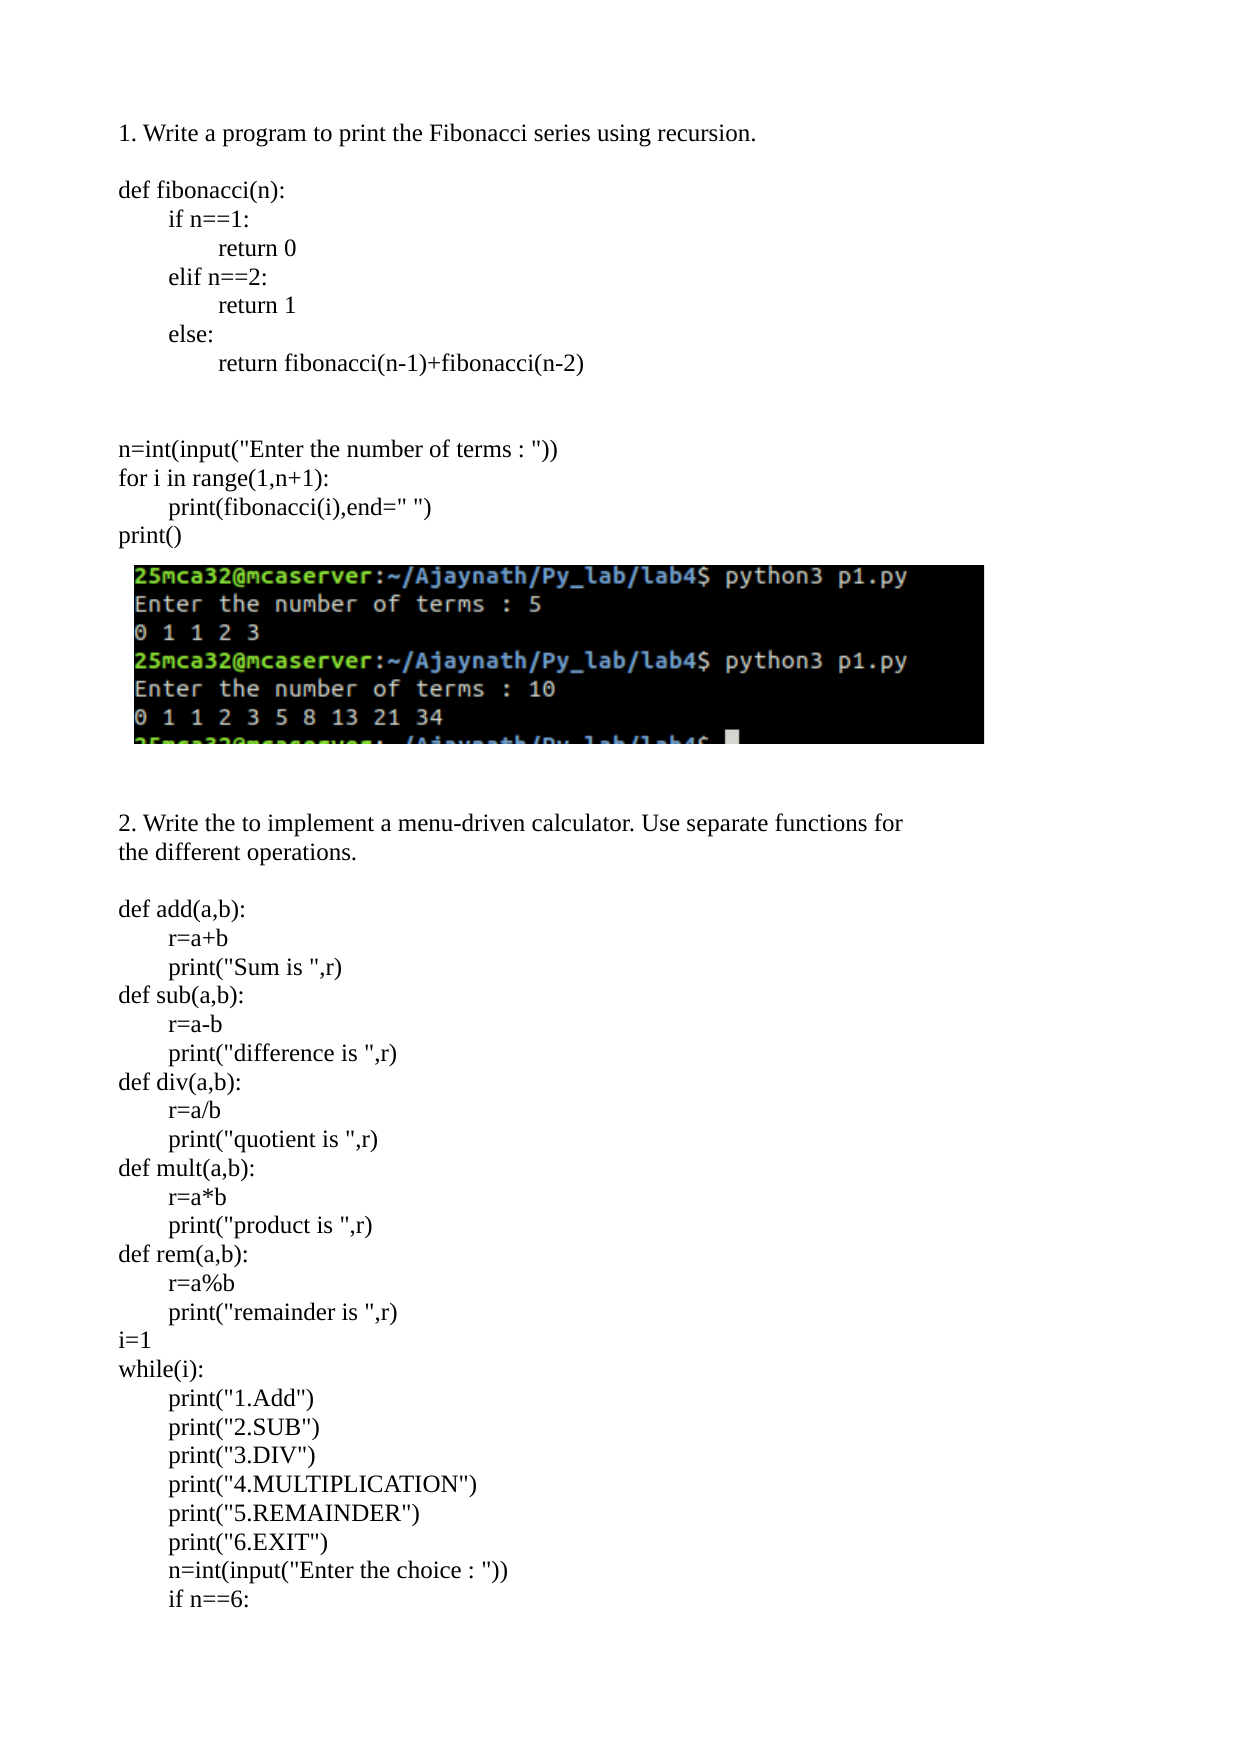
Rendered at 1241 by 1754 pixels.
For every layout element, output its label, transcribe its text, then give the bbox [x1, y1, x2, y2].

text the different operations. [118, 837, 1122, 866]
text r=a-b [118, 1009, 1122, 1038]
text n=int(input("Enter the number of terms : ")) [118, 434, 1122, 463]
text print() [118, 521, 1122, 549]
text def fibonacci(n): [118, 176, 1122, 204]
text print("difference is ",r) [118, 1038, 1122, 1067]
text print("remainder is ",r) [118, 1297, 1122, 1326]
text for i in range(1,n+1): [118, 463, 1122, 492]
text if n==6: [118, 1584, 1122, 1613]
text print(fibonacci(i),end=" ") [118, 492, 1122, 521]
text print("4.MULTIPLICATION") [118, 1469, 1122, 1498]
text return fibonacci(n-1)+fibonacci(n-2) [118, 348, 1122, 377]
text elif n==2: [118, 262, 1122, 291]
text print("5.REMAINDER") [118, 1498, 1122, 1527]
text return 0 [118, 233, 1122, 262]
text else: [118, 319, 1122, 348]
text print("6.EXIT") [118, 1527, 1122, 1556]
text def add(a,b): [118, 894, 1122, 923]
text def div(a,b): [118, 1067, 1122, 1096]
text print("1.Add") [118, 1383, 1122, 1412]
text def mult(a,b): [118, 1153, 1122, 1182]
text n=int(input("Enter the choice : ")) [118, 1556, 1122, 1584]
text print("Sum is ",r) [118, 952, 1122, 981]
text def sub(a,b): [118, 981, 1122, 1009]
text def rem(a,b): [118, 1239, 1122, 1268]
text r=a%b [118, 1268, 1122, 1297]
text print("product is ",r) [118, 1211, 1122, 1239]
text while(i): [118, 1354, 1122, 1383]
text 1. Write a program to print the Fibonacci series using recursion. [118, 118, 1122, 147]
text if n==1: [118, 204, 1122, 233]
text print("3.DIV") [118, 1441, 1122, 1469]
text return 1 [118, 291, 1122, 319]
text r=a*b [118, 1182, 1122, 1211]
text r=a/b [118, 1096, 1122, 1124]
text i=1 [118, 1326, 1122, 1354]
text print("2.SUB") [118, 1412, 1122, 1441]
picture [134, 565, 985, 744]
text r=a+b [118, 923, 1122, 952]
text 2. Write the to implement a menu-driven calculator. Use separate functions for [118, 808, 1122, 837]
text print("quotient is ",r) [118, 1124, 1122, 1153]
